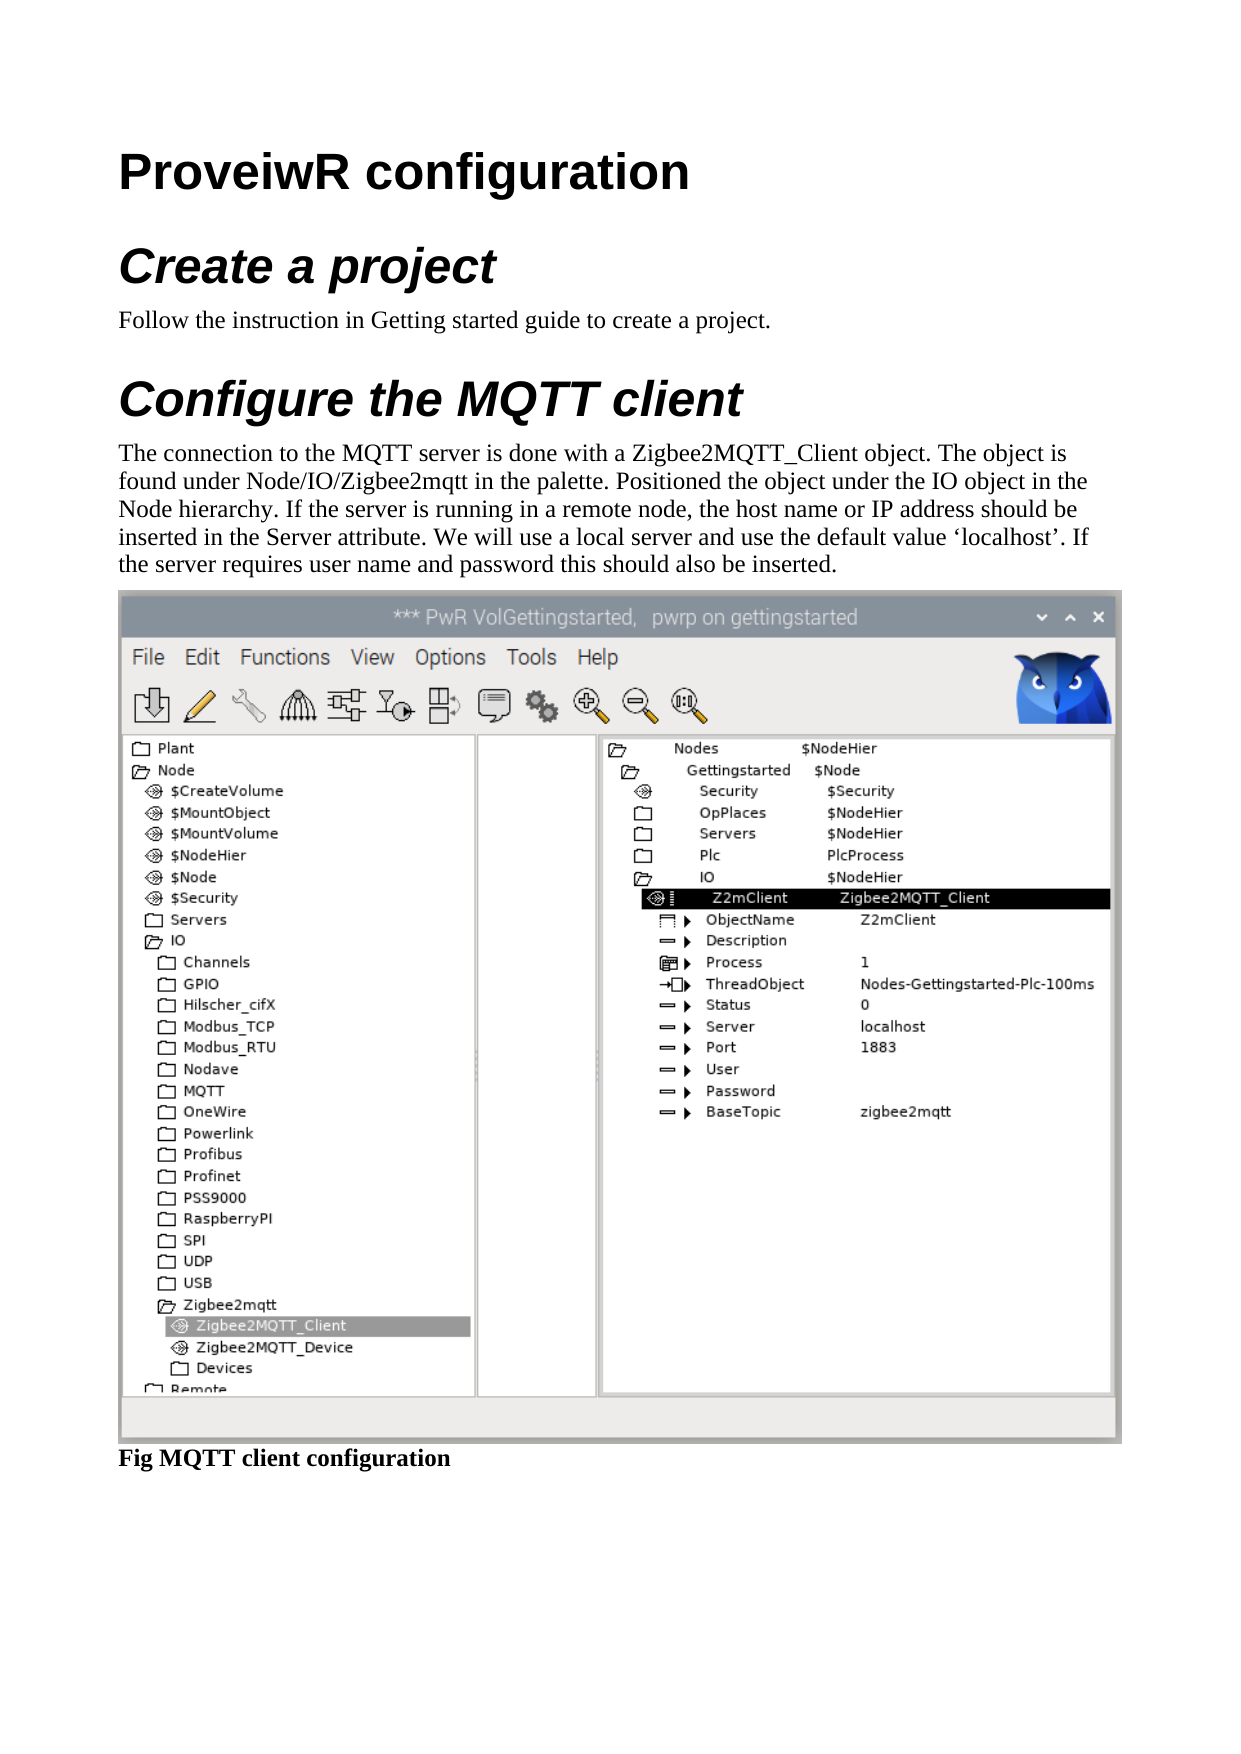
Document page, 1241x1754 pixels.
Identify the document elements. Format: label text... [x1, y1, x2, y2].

subtitle Configure the MQTT client [118, 371, 1122, 427]
text The connection to the MQTT server is done with a Zigbee2MQTT_Client object. The object is found under Node/IO/Zigbee2mqtt in the palette. Positioned the object under the IO object in the Node hierarchy. If the server is running in a remote node, the host name or IP address should be inserted in the Server attribute. We will use a local server and use the default value ‘localhost’. If the server requires user name and password this should also be inserted. [118, 439, 1122, 578]
picture [118, 590, 1122, 1444]
text Follow the instruction in Getting started guide to create a project. [118, 306, 1122, 334]
subtitle Create a project [118, 238, 1122, 293]
text Fig MQTT client configuration [118, 1444, 1122, 1472]
subtitle ProveiwR configuration [118, 143, 1122, 200]
